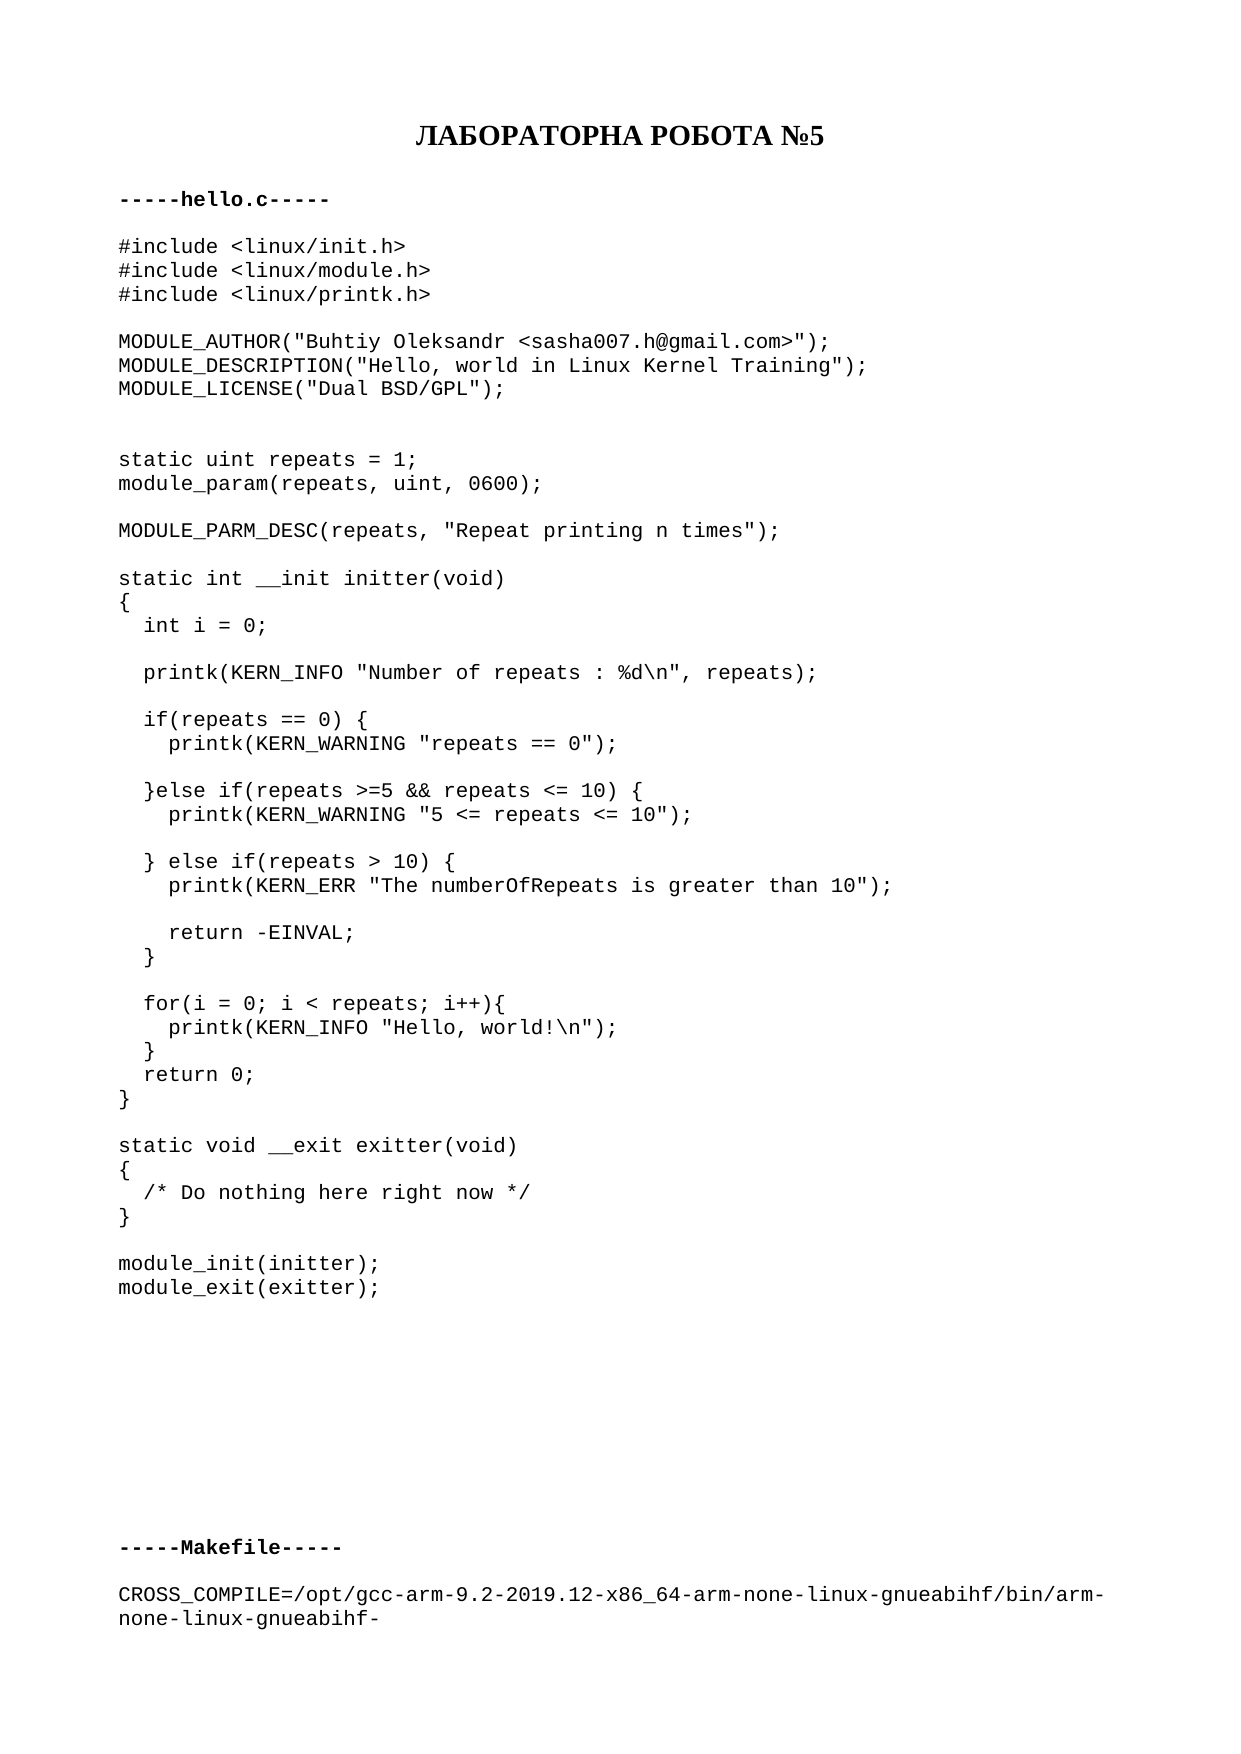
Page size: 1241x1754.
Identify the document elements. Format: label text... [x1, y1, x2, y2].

text return -EINVAL; [118, 922, 1122, 946]
text module_param(repeats, uint, 0600); [118, 473, 1122, 497]
text #include <linux/module.h> [118, 260, 1122, 284]
text printk(KERN_WARNING "5 <= repeats <= 10"); [118, 804, 1122, 828]
text -----hello.c----- [118, 189, 1122, 213]
text } else if(repeats > 10) { [118, 851, 1122, 875]
text } [118, 1088, 1122, 1111]
text MODULE_DESCRIPTION("Hello, world in Linux Kernel Training"); [118, 355, 1122, 378]
text { [118, 591, 1122, 615]
text ЛАБОРАТОРНА РОБОТА №5 [118, 118, 1122, 152]
text for(i = 0; i < repeats; i++){ [118, 993, 1122, 1017]
text printk(KERN_WARNING "repeats == 0"); [118, 733, 1122, 757]
text } [118, 1206, 1122, 1230]
text { [118, 1159, 1122, 1182]
text printk(KERN_INFO "Hello, world!\n"); [118, 1017, 1122, 1041]
text } [118, 1041, 1122, 1064]
text printk(KERN_ERR "The numberOfRepeats is greater than 10"); [118, 875, 1122, 899]
text }else if(repeats >=5 && repeats <= 10) { [118, 780, 1122, 804]
text MODULE_AUTHOR("Buhtiy Oleksandr <sasha007.h@gmail.com>"); [118, 331, 1122, 355]
text -----Makefile----- [118, 1537, 1122, 1561]
text module_init(initter); [118, 1253, 1122, 1277]
text #include <linux/init.h> [118, 237, 1122, 260]
text /* Do nothing here right now */ [118, 1182, 1122, 1206]
text MODULE_LICENSE("Dual BSD/GPL"); [118, 378, 1122, 402]
text int i = 0; [118, 615, 1122, 638]
text #include <linux/printk.h> [118, 284, 1122, 307]
text if(repeats == 0) { [118, 709, 1122, 733]
text MODULE_PARM_DESC(repeats, "Repeat printing n times"); [118, 520, 1122, 544]
text static uint repeats = 1; [118, 449, 1122, 473]
text module_exit(exitter); [118, 1277, 1122, 1301]
text static int __init initter(void) [118, 568, 1122, 591]
text printk(KERN_INFO "Number of repeats : %d\n", repeats); [118, 662, 1122, 686]
text return 0; [118, 1064, 1122, 1088]
text static void __exit exitter(void) [118, 1135, 1122, 1159]
text } [118, 946, 1122, 969]
text CROSS_COMPILE=/opt/gcc-arm-9.2-2019.12-x86_64-arm-none-linux-gnueabihf/bin/arm-none-linux-gnueabihf- [118, 1584, 1122, 1632]
